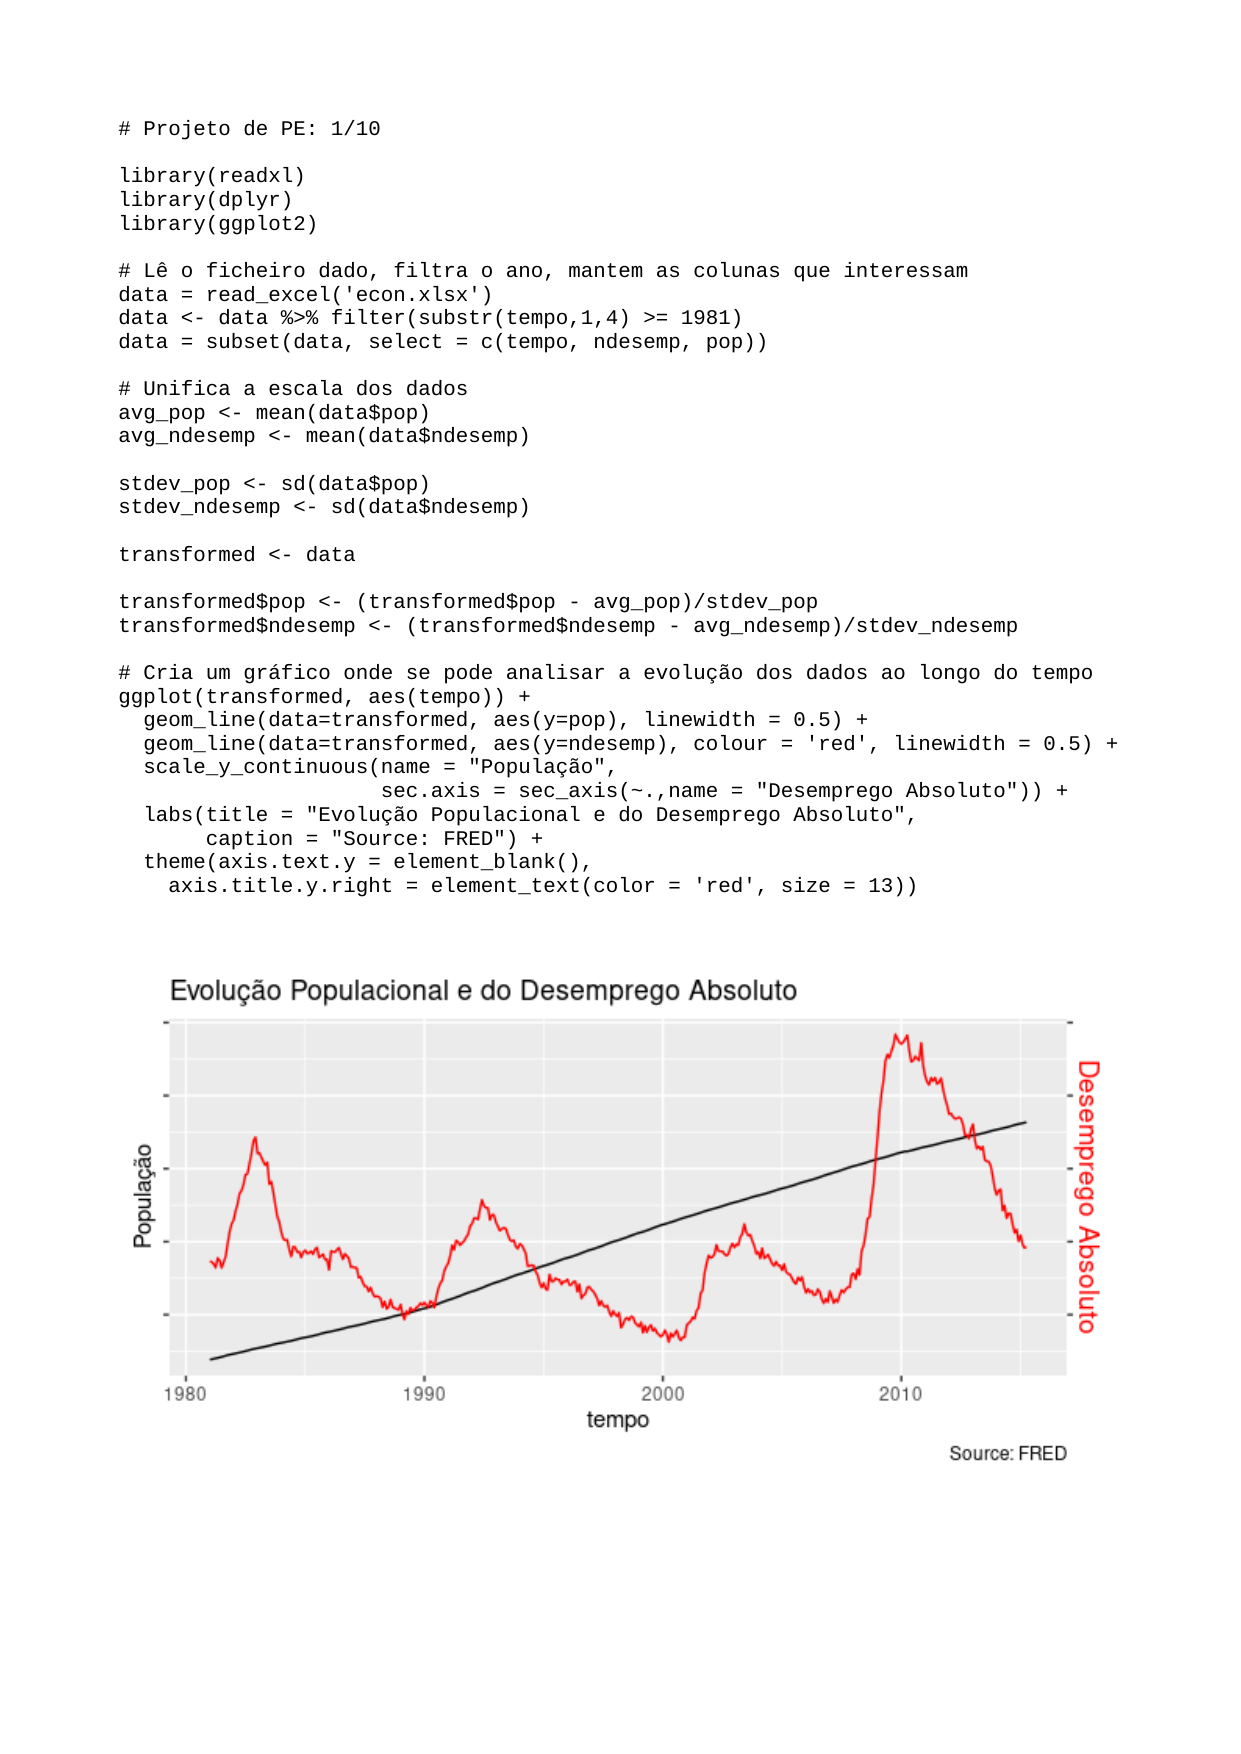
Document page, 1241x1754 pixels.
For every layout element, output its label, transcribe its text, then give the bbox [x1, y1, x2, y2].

text sec.axis = sec_axis(~.,name = "Desemprego Absoluto")) + [118, 780, 1122, 804]
text # Projeto de PE: 1/10 [118, 118, 1122, 142]
text data = read_excel('econ.xlsx') [118, 284, 1122, 307]
text stdev_pop <- sd(data$pop) [118, 473, 1122, 496]
text caption = "Source: FRED") + [118, 827, 1122, 851]
text geom_line(data=transformed, aes(y=pop), linewidth = 0.5) + [118, 709, 1122, 733]
text data <- data %>% filter(substr(tempo,1,4) >= 1981) [118, 307, 1122, 331]
text scale_y_continuous(name = "População", [118, 757, 1122, 780]
text transformed <- data [118, 544, 1122, 567]
text theme(axis.text.y = element_blank(), [118, 851, 1122, 875]
text stdev_ndesemp <- sd(data$ndesemp) [118, 496, 1122, 520]
text geom_line(data=transformed, aes(y=ndesemp), colour = 'red', linewidth = 0.5) + [118, 733, 1122, 757]
text library(readxl) [118, 165, 1122, 189]
text transformed$pop <- (transformed$pop - avg_pop)/stdev_pop [118, 591, 1122, 615]
text # Cria um gráfico onde se pode analisar a evolução dos dados ao longo do tempo [118, 662, 1122, 686]
text axis.title.y.right = element_text(color = 'red', size = 13)) [118, 875, 1122, 898]
text # Unifica a escala dos dados [118, 378, 1122, 402]
text transformed$ndesemp <- (transformed$ndesemp - avg_ndesemp)/stdev_ndesemp [118, 615, 1122, 638]
text # Lê o ficheiro dado, filtra o ano, mantem as colunas que interessam [118, 260, 1122, 284]
text library(ggplot2) [118, 213, 1122, 236]
picture [123, 969, 1117, 1476]
text avg_pop <- mean(data$pop) [118, 402, 1122, 426]
text data = subset(data, select = c(tempo, ndesemp, pop)) [118, 331, 1122, 354]
text library(dplyr) [118, 189, 1122, 213]
text avg_ndesemp <- mean(data$ndesemp) [118, 426, 1122, 449]
text labs(title = "Evolução Populacional e do Desemprego Absoluto", [118, 804, 1122, 827]
text ggplot(transformed, aes(tempo)) + [118, 686, 1122, 709]
